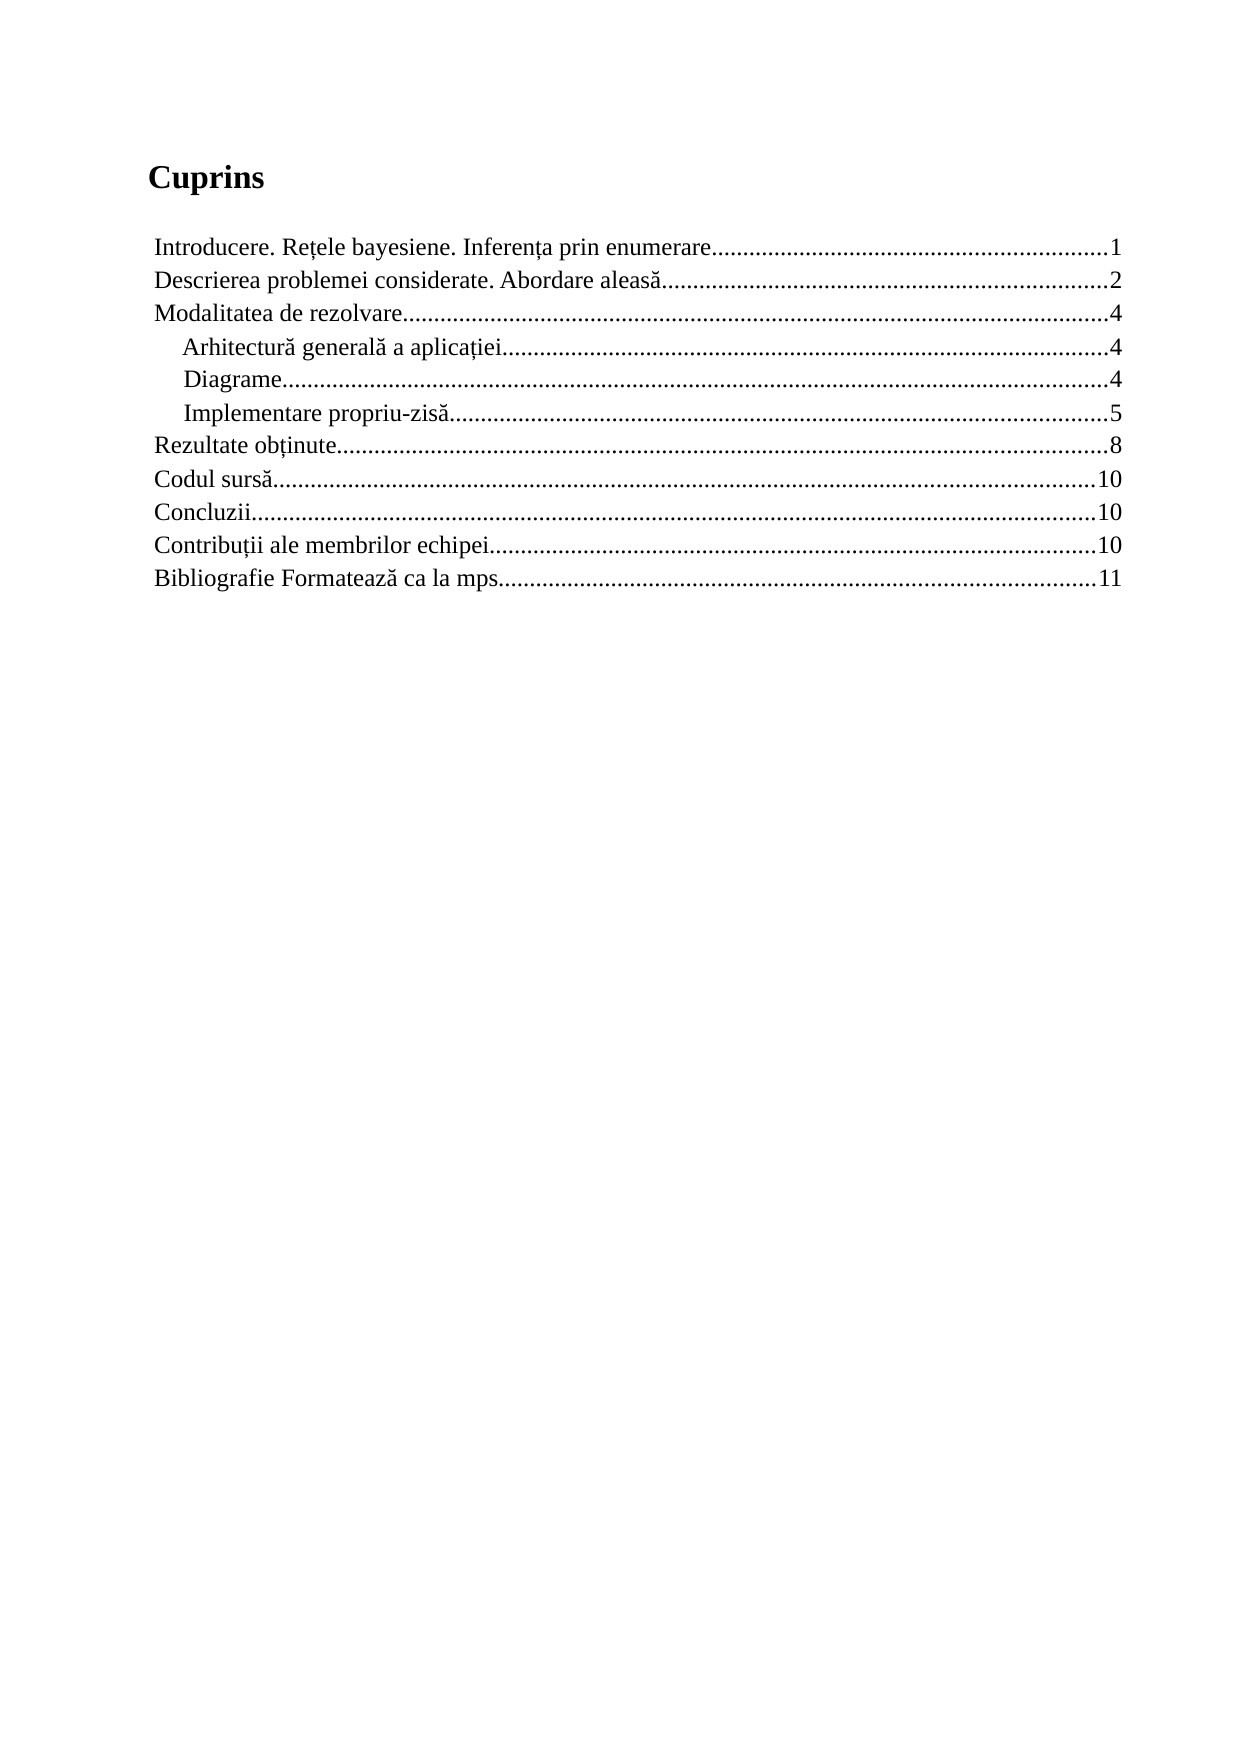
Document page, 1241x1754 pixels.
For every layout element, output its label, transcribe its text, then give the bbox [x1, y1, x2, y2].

text Arhitectură generală a aplicației 4 [177, 332, 1122, 360]
text Bibliografie Formatează ca la mps 11 [148, 563, 1122, 591]
text Concluzii 10 [148, 497, 1122, 525]
text Diagrame 4 [177, 364, 1122, 393]
text Contribuții ale membrilor echipei 10 [148, 530, 1122, 558]
text Modalitatea de rezolvare 4 [148, 298, 1122, 327]
text Implementare propriu-zisă 5 [177, 398, 1122, 426]
text Descrierea problemei considerate. Abordare aleasă 2 [148, 266, 1122, 294]
text Introducere. Rețele bayesiene. Inferența prin enumerare 1 [148, 232, 1122, 261]
text Codul sursă 10 [148, 464, 1122, 492]
subtitle Cuprins [148, 157, 1122, 195]
text Rezultate obținute 8 [148, 431, 1122, 459]
